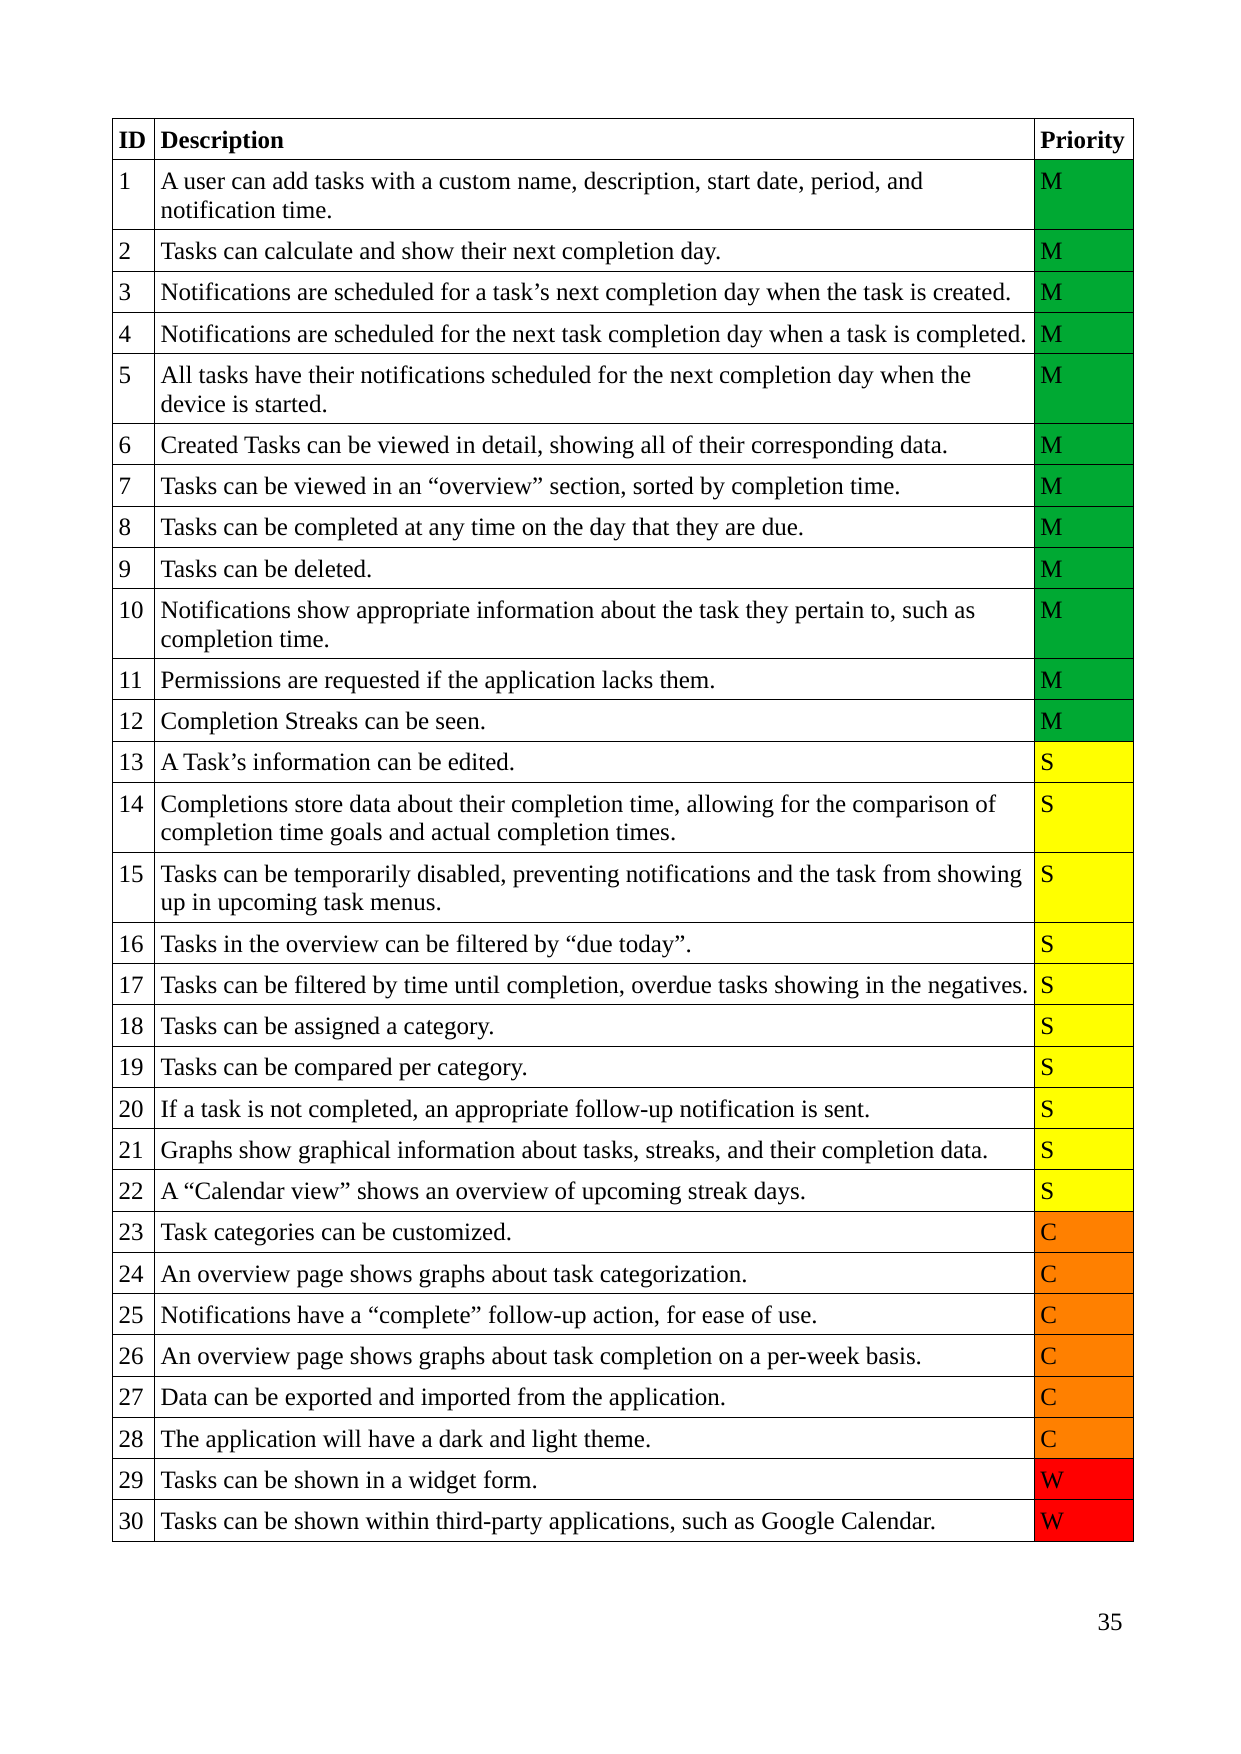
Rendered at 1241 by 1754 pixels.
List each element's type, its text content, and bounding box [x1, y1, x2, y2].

table_header Description [155, 119, 1034, 159]
table_cell 26 [113, 1335, 154, 1376]
table_cell Notifications are scheduled for a task’s next completion day when the task is created. [155, 272, 1034, 312]
table_cell C [1035, 1294, 1133, 1334]
table_cell 9 [113, 548, 154, 588]
table_cell M [1035, 313, 1133, 353]
table_cell Graphs show graphical information about tasks, streaks, and their completion data. [155, 1129, 1034, 1169]
table_cell 25 [113, 1294, 154, 1334]
table_cell C [1035, 1253, 1133, 1293]
table_cell Tasks can be assigned a category. [155, 1005, 1034, 1046]
table_cell 1 [113, 160, 154, 229]
table_cell M [1035, 354, 1133, 423]
table_cell 24 [113, 1253, 154, 1293]
table_header ID [113, 119, 154, 159]
table_cell S [1035, 1088, 1133, 1128]
table_cell Tasks in the overview can be filtered by “due today”. [155, 923, 1034, 963]
table_cell C [1035, 1335, 1133, 1376]
table_cell M [1035, 700, 1133, 741]
table_cell 18 [113, 1005, 154, 1046]
table_cell 16 [113, 923, 154, 963]
table_cell S [1035, 742, 1133, 782]
table_cell 10 [113, 589, 154, 658]
table_cell An overview page shows graphs about task categorization. [155, 1253, 1034, 1293]
table_cell M [1035, 659, 1133, 699]
table_cell 17 [113, 964, 154, 1004]
table_cell Created Tasks can be viewed in detail, showing all of their corresponding data. [155, 424, 1034, 464]
table_cell C [1035, 1212, 1133, 1252]
table_cell M [1035, 465, 1133, 506]
table_cell Notifications are scheduled for the next task completion day when a task is completed. [155, 313, 1034, 353]
table_cell A user can add tasks with a custom name, description, start date, period, and notification time. [155, 160, 1034, 229]
table_cell S [1035, 783, 1133, 852]
table_cell 4 [113, 313, 154, 353]
table_cell 8 [113, 507, 154, 547]
table_cell A “Calendar view” shows an overview of upcoming streak days. [155, 1170, 1034, 1211]
table_cell M [1035, 160, 1133, 229]
table_cell Tasks can calculate and show their next completion day. [155, 230, 1034, 271]
table_cell 21 [113, 1129, 154, 1169]
table_cell M [1035, 507, 1133, 547]
table_cell 14 [113, 783, 154, 852]
table_cell Permissions are requested if the application lacks them. [155, 659, 1034, 699]
table_cell 27 [113, 1377, 154, 1417]
table_cell 22 [113, 1170, 154, 1211]
table_cell M [1035, 272, 1133, 312]
table_cell S [1035, 853, 1133, 922]
table_cell Completion Streaks can be seen. [155, 700, 1034, 741]
table_cell Completions store data about their completion time, allowing for the comparison of completion time goals and actual completion times. [155, 783, 1034, 852]
table_cell Tasks can be temporarily disabled, preventing notifications and the task from showing up in upcoming task menus. [155, 853, 1034, 922]
table_cell 2 [113, 230, 154, 271]
table_cell 20 [113, 1088, 154, 1128]
table_cell 13 [113, 742, 154, 782]
table_cell 3 [113, 272, 154, 312]
table_cell M [1035, 589, 1133, 658]
table_cell S [1035, 923, 1133, 963]
table_cell Data can be exported and imported from the application. [155, 1377, 1034, 1417]
table_cell M [1035, 424, 1133, 464]
table_cell M [1035, 548, 1133, 588]
table_cell 12 [113, 700, 154, 741]
table_cell A Task’s information can be edited. [155, 742, 1034, 782]
table_cell S [1035, 1005, 1133, 1046]
table_cell Notifications have a “complete” follow-up action, for ease of use. [155, 1294, 1034, 1334]
table_cell Tasks can be filtered by time until completion, overdue tasks showing in the negatives. [155, 964, 1034, 1004]
table_cell M [1035, 230, 1133, 271]
table_cell Task categories can be customized. [155, 1212, 1034, 1252]
table_cell Tasks can be deleted. [155, 548, 1034, 588]
table_cell 19 [113, 1047, 154, 1087]
table_cell An overview page shows graphs about task completion on a per-week basis. [155, 1335, 1034, 1376]
table_cell 11 [113, 659, 154, 699]
table_cell 5 [113, 354, 154, 423]
table_cell S [1035, 1129, 1133, 1169]
table_cell 7 [113, 465, 154, 506]
table_cell Tasks can be completed at any time on the day that they are due. [155, 507, 1034, 547]
table_cell 29 [113, 1459, 154, 1499]
table_cell W [1035, 1459, 1133, 1499]
table_cell 23 [113, 1212, 154, 1252]
table_cell S [1035, 1047, 1133, 1087]
table_header Priority [1035, 119, 1133, 159]
table_cell Tasks can be shown in a widget form. [155, 1459, 1034, 1499]
table_cell 15 [113, 853, 154, 922]
table_cell 30 [113, 1500, 154, 1541]
table_cell All tasks have their notifications scheduled for the next completion day when the device is started. [155, 354, 1034, 423]
table_cell Tasks can be viewed in an “overview” section, sorted by completion time. [155, 465, 1034, 506]
table_cell 6 [113, 424, 154, 464]
table_cell S [1035, 1170, 1133, 1211]
table_cell If a task is not completed, an appropriate follow-up notification is sent. [155, 1088, 1034, 1128]
table_cell Tasks can be shown within third-party applications, such as Google Calendar. [155, 1500, 1034, 1541]
table_cell Notifications show appropriate information about the task they pertain to, such as completion time. [155, 589, 1034, 658]
table_cell C [1035, 1377, 1133, 1417]
table_cell C [1035, 1418, 1133, 1458]
table_cell W [1035, 1500, 1133, 1541]
table_cell The application will have a dark and light theme. [155, 1418, 1034, 1458]
table_cell S [1035, 964, 1133, 1004]
table_cell 28 [113, 1418, 154, 1458]
table_cell Tasks can be compared per category. [155, 1047, 1034, 1087]
